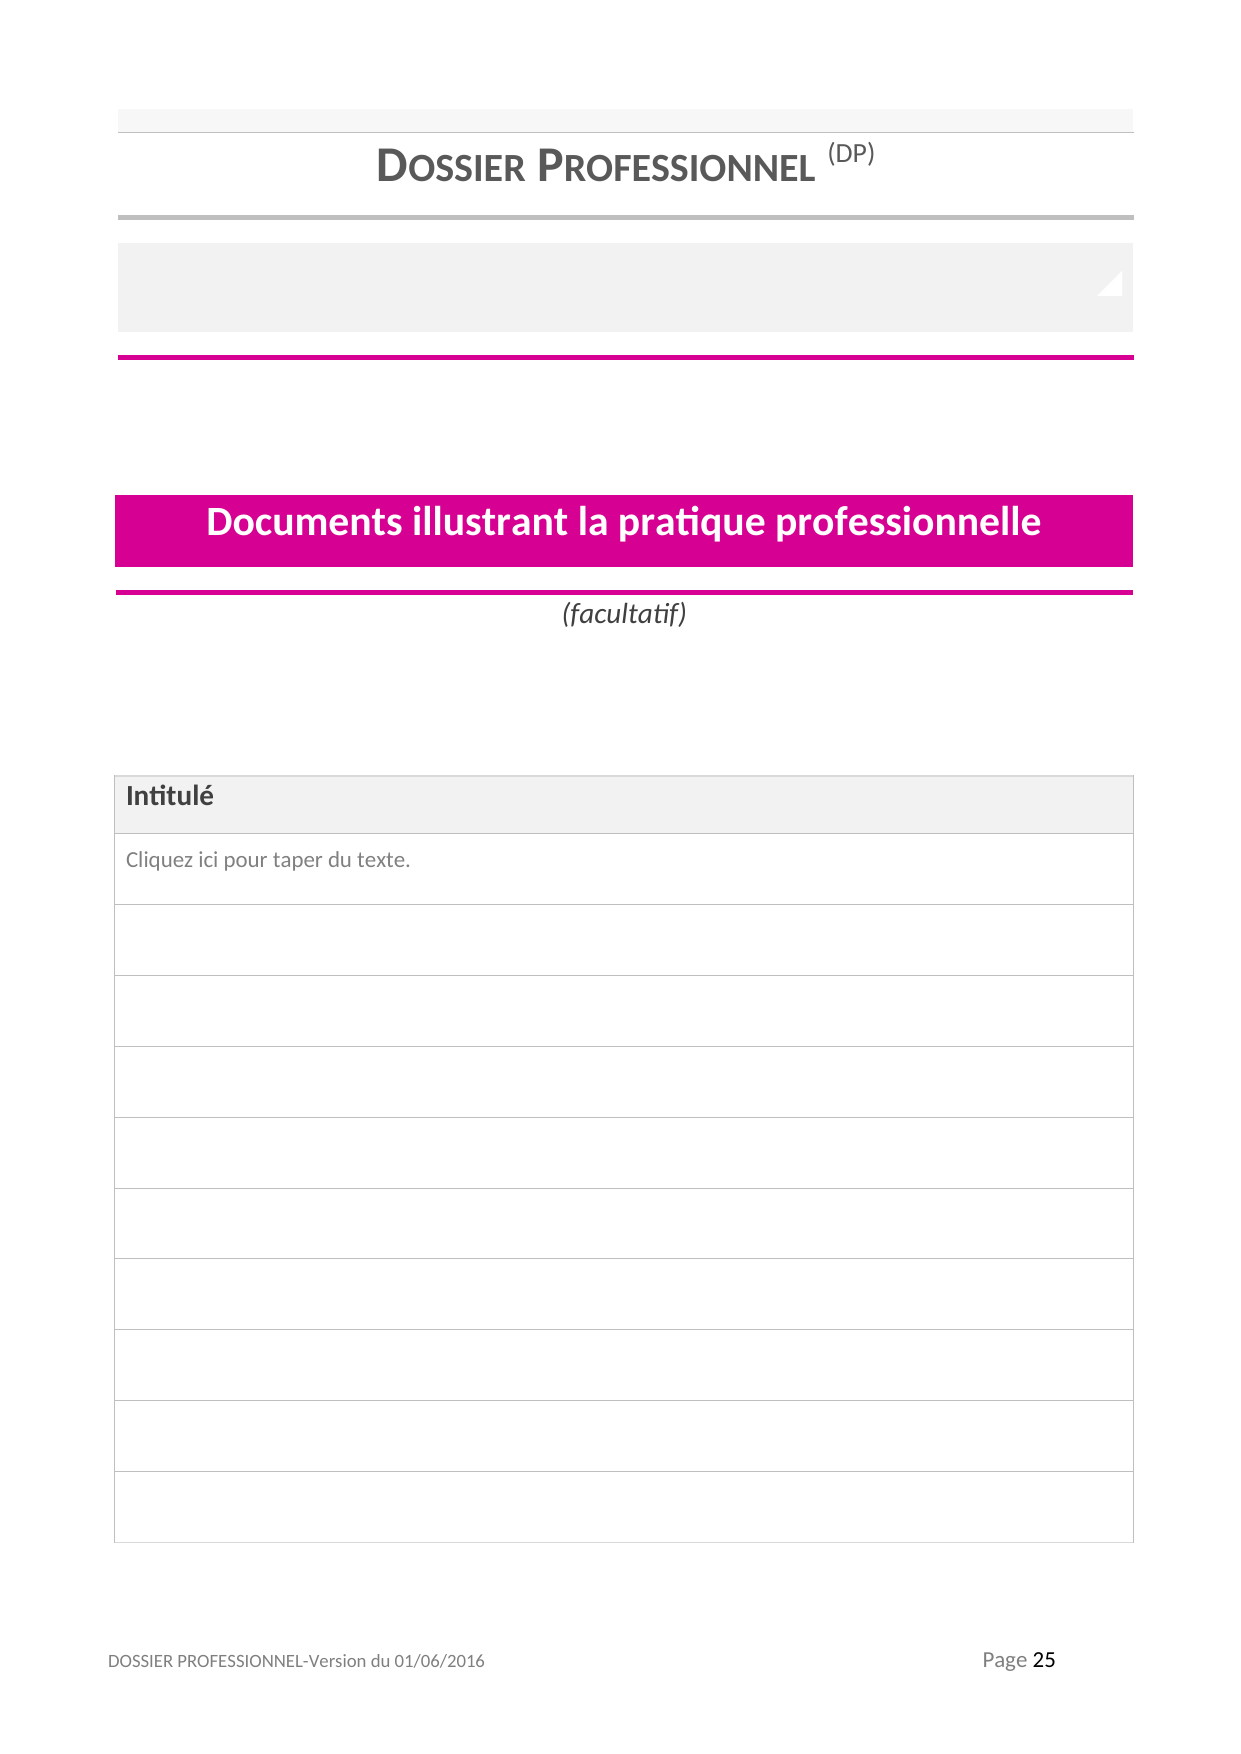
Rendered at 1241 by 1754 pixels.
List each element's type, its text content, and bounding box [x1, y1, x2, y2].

table_header Documents illustrant la pratique professionnelle [115, 495, 1133, 567]
table_cell [115, 1189, 1133, 1258]
table_cell [115, 976, 1133, 1046]
table_cell [115, 1401, 1133, 1471]
table_cell [115, 567, 1133, 590]
table_cell Cliquez ici pour taper du texte. [115, 834, 1133, 904]
table_cell (facultatif) [115, 591, 1133, 775]
table_cell Intitulé [115, 777, 1133, 833]
table_cell [115, 1118, 1133, 1187]
table_cell [115, 905, 1133, 975]
table_cell [115, 1472, 1133, 1542]
table_cell [115, 1330, 1133, 1400]
table_cell [115, 1047, 1133, 1117]
table_cell [115, 1259, 1133, 1329]
